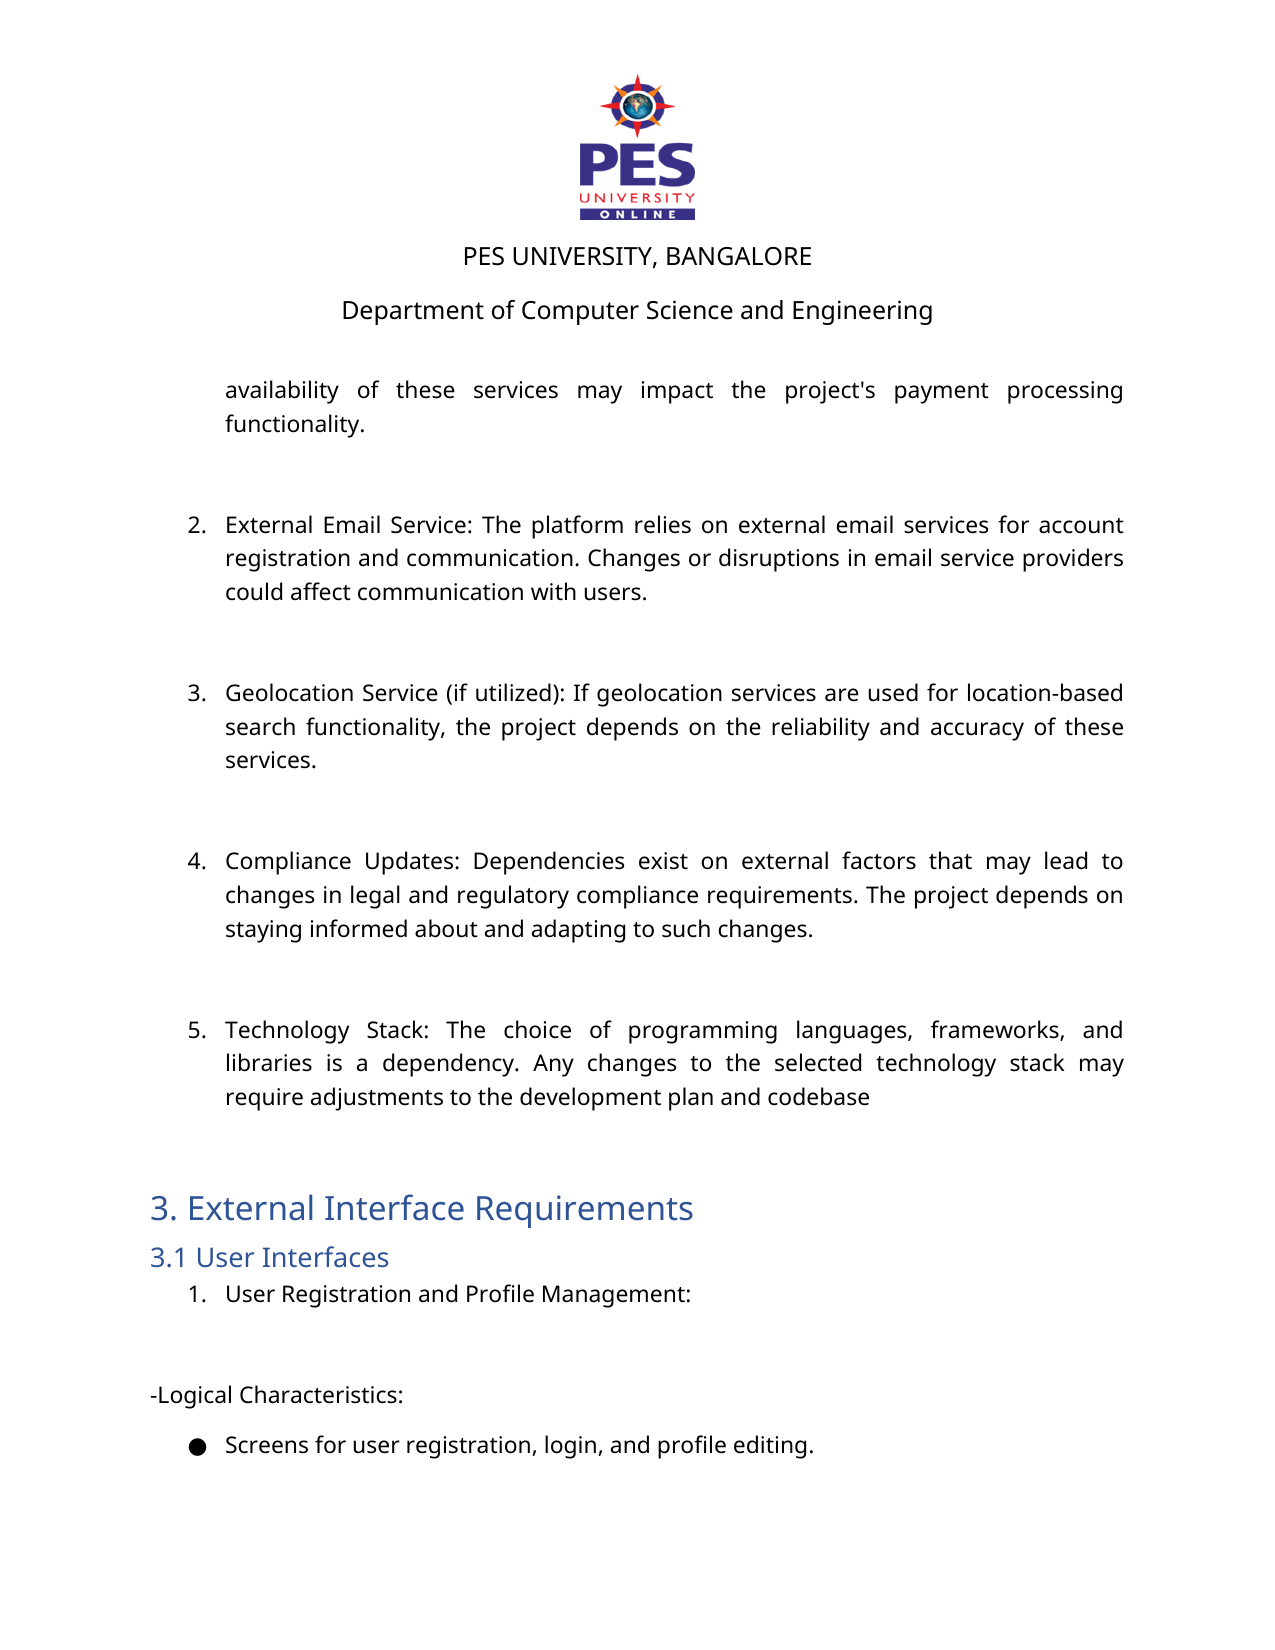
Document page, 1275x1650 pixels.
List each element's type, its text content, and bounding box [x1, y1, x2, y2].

subtitle 3. External Interface Requirements [150, 1185, 1125, 1230]
subtitle availability of these services may impact the project's payment processing functionality. [187, 374, 1125, 439]
subtitle External Email Service: The platform relies on external email services for account registration and communication. Changes or disruptions in email service providers could affect communication with users. [187, 508, 1125, 607]
subtitle Geolocation Service (if utilized): If geolocation services are used for location-based search functionality, the project depends on the reliability and accuracy of these services. [187, 677, 1125, 776]
subtitle Technology Stack: The choice of programming languages, frameworks, and libraries is a dependency. Any changes to the selected technology stack may require adjustments to the development plan and codebase [187, 1013, 1125, 1112]
subtitle 3.1 User Interfaces [150, 1238, 1125, 1275]
subtitle Screens for user registration, login, and profile editing. [187, 1429, 1125, 1460]
picture [580, 73, 695, 220]
subtitle -Logical Characteristics: [150, 1379, 1125, 1410]
subtitle Compliance Updates: Dependencies exist on external factors that may lead to changes in legal and regulatory compliance requirements. The project depends on staying informed about and adapting to such changes. [187, 845, 1125, 944]
subtitle User Registration and Profile Management: [187, 1278, 1125, 1309]
